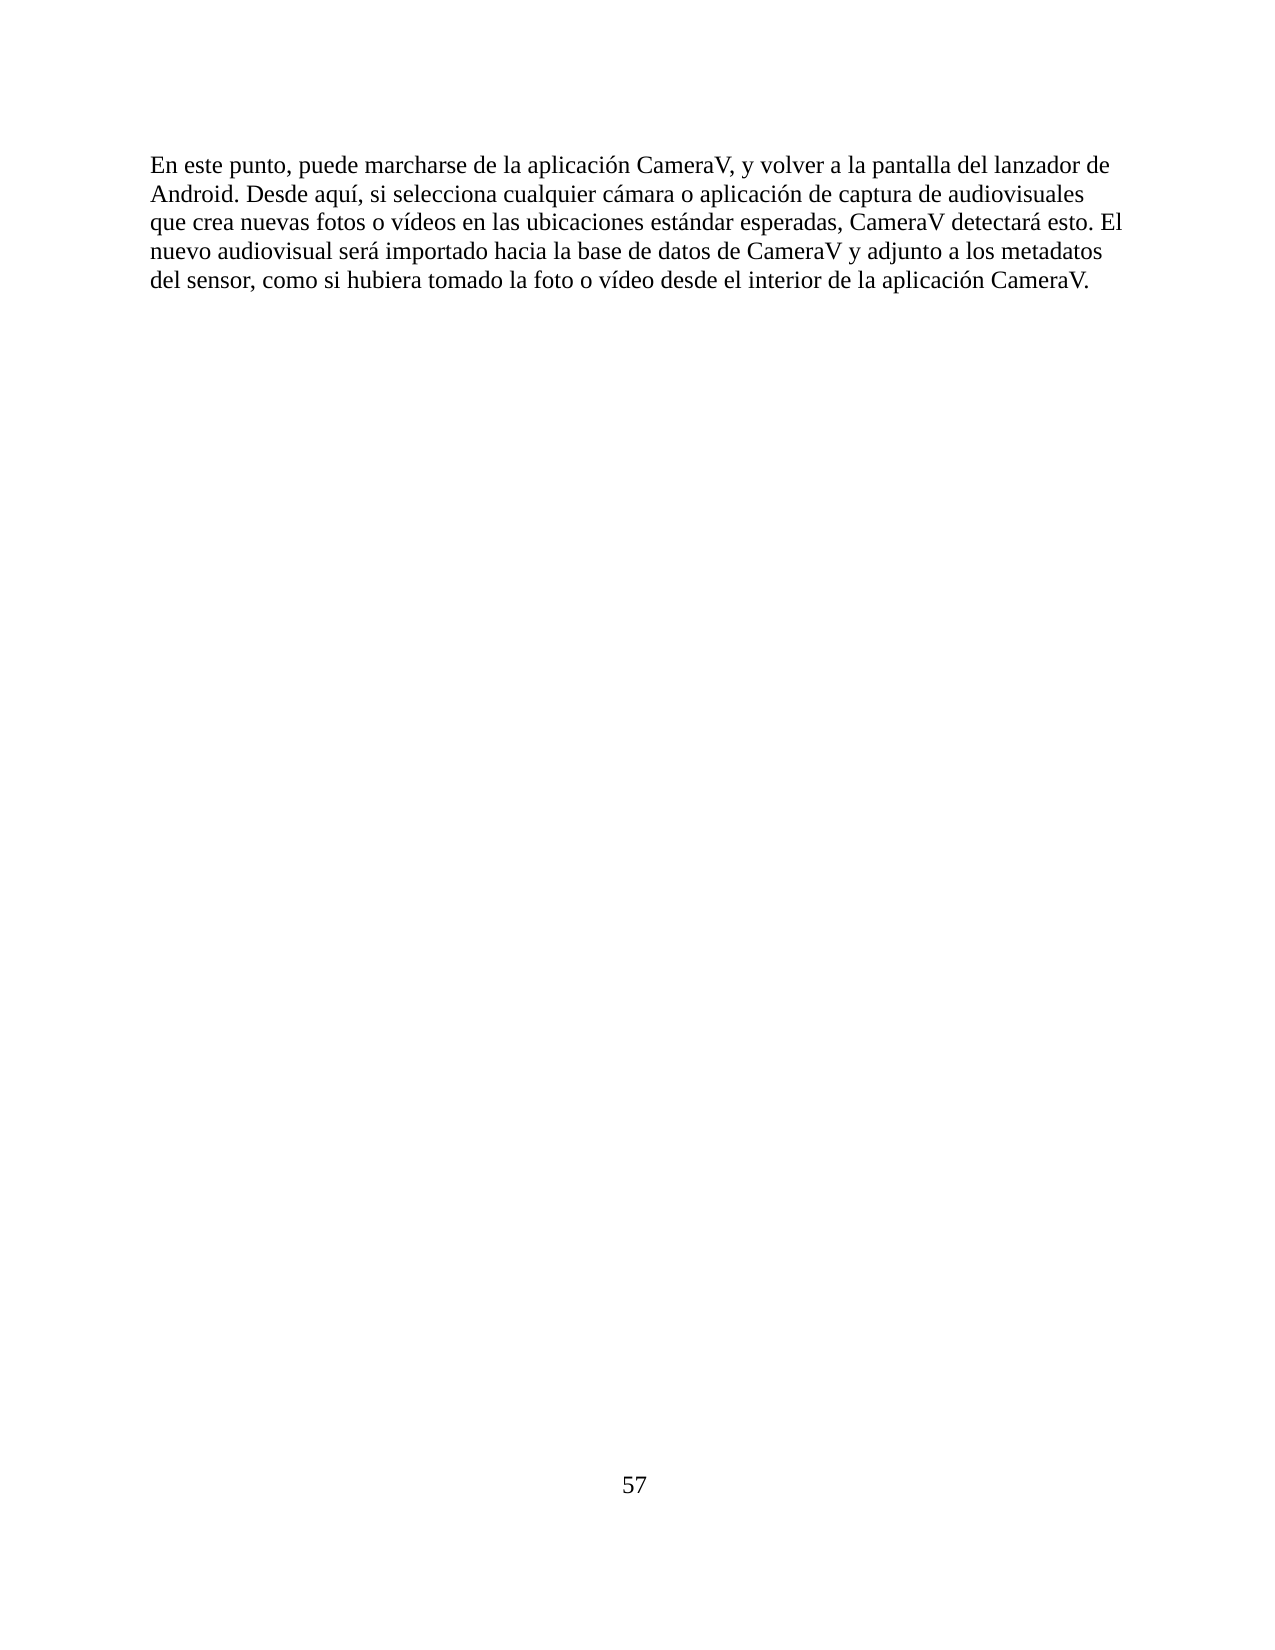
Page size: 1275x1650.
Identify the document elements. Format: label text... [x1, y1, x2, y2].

text En este punto, puede marcharse de la aplicación CameraV, y volver a la pantalla del lanzador de Android. Desde aquí, si selecciona cualquier cámara o aplicación de captura de audiovisuales que crea nuevas fotos o vídeos en las ubicaciones estándar esperadas, CameraV detectará esto. El nuevo audiovisual será importado hacia la base de datos de CameraV y adjunto a los metadatos del sensor, como si hubiera tomado la foto o vídeo desde el interior de la aplicación CameraV. [150, 150, 1125, 294]
